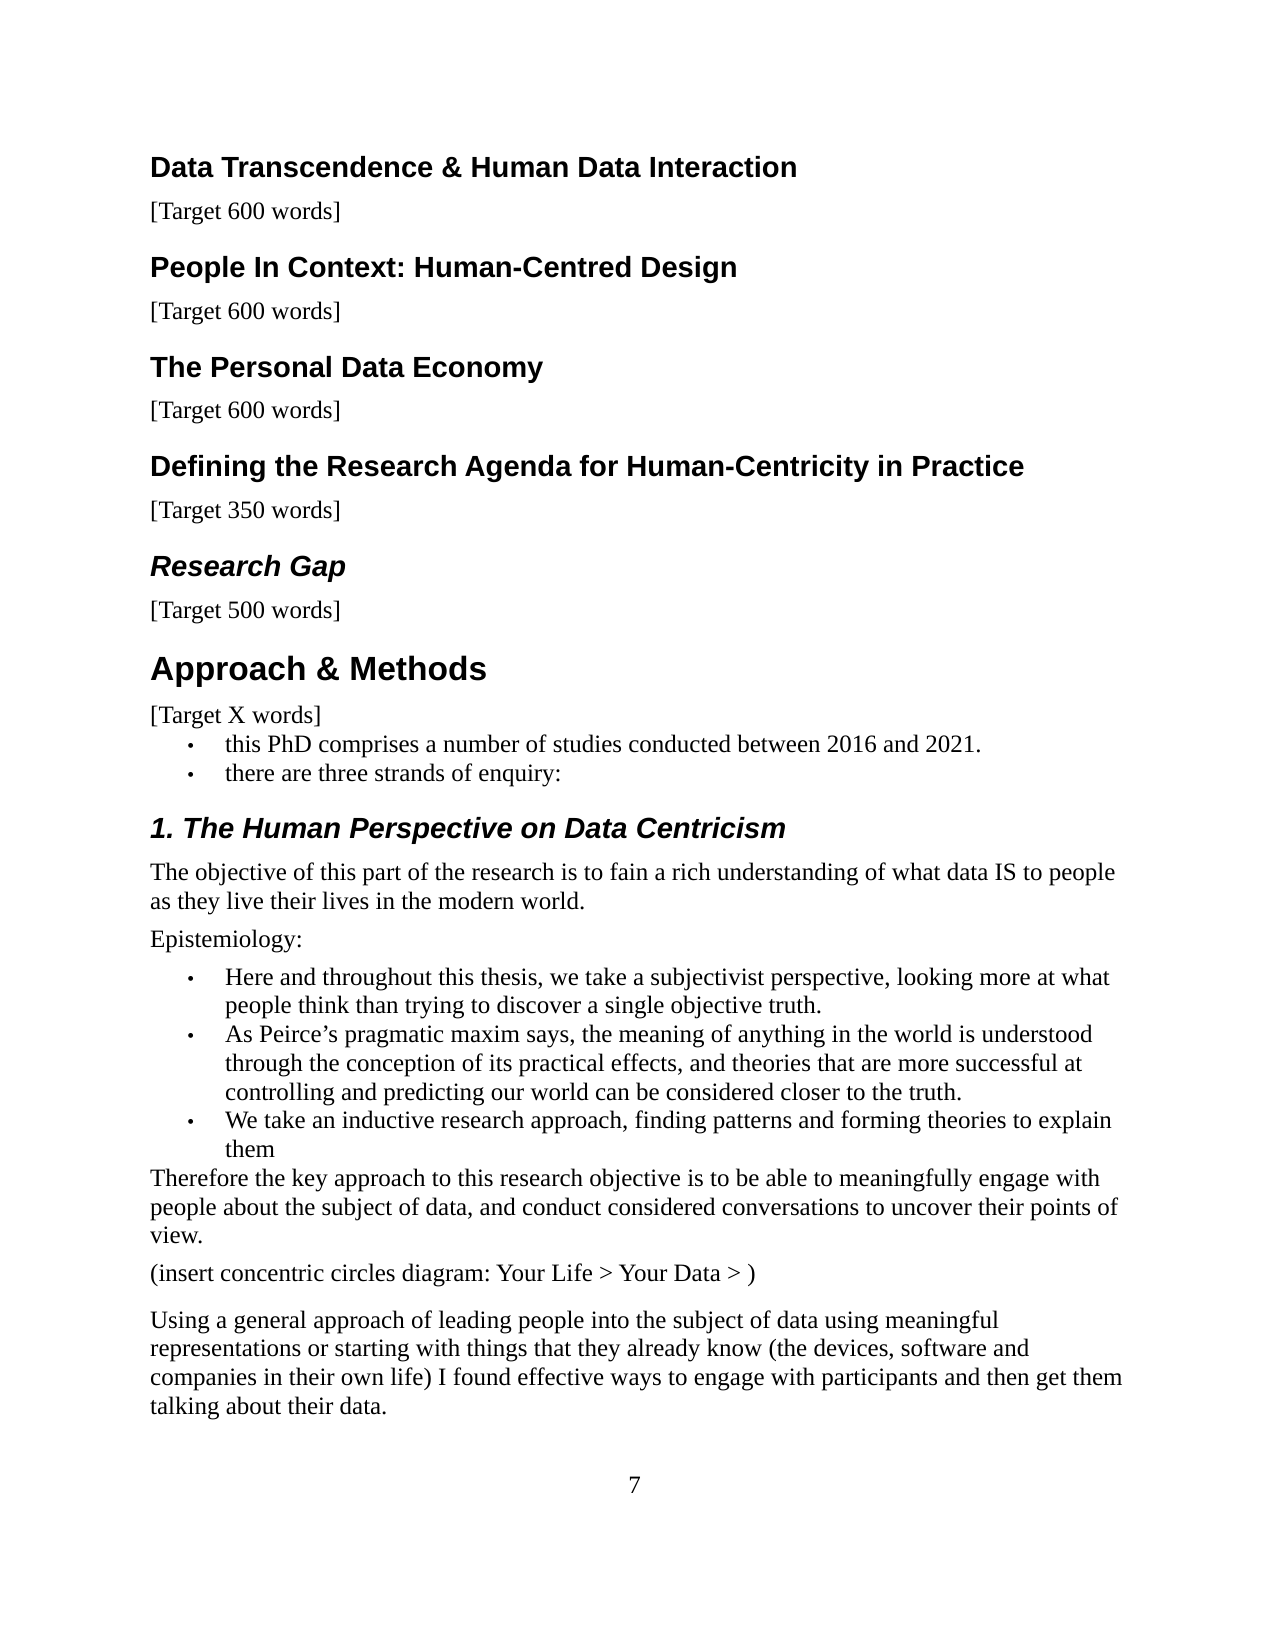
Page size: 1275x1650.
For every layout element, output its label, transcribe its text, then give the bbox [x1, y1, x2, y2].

text [Target 350 words] [150, 495, 1125, 524]
text [Target X words] [150, 700, 1125, 729]
subtitle 1. The Human Perspective on Data Centricism [150, 811, 1125, 845]
text Epistemiology: [150, 924, 1125, 953]
text [Target 600 words] [150, 296, 1125, 324]
list We take an inductive research approach, finding patterns and forming theories to explain them [187, 1105, 1125, 1163]
text The objective of this part of the research is to fain a rich understanding of what data IS to people as they live their lives in the modern world. [150, 857, 1125, 915]
text [Target 600 words] [150, 196, 1125, 225]
subtitle The Personal Data Economy [150, 349, 1125, 383]
list there are three strands of enquiry: [187, 758, 1125, 786]
text [Target 600 words] [150, 396, 1125, 424]
subtitle Research Gap [150, 549, 1125, 583]
subtitle People In Context: Human-Centred Design [150, 250, 1125, 283]
text (insert concentric circles diagram: Your Life > Your Data > ) [150, 1258, 1125, 1287]
text Therefore the key approach to this research objective is to be able to meaningfully engage with people about the subject of data, and conduct considered conversations to uncover their points of view. [150, 1163, 1125, 1249]
text [Target 500 words] [150, 595, 1125, 624]
subtitle Approach & Methods [150, 649, 1125, 688]
text Using a general approach of leading people into the subject of data using meaningful representations or starting with things that they already know (the devices, software and companies in their own life) I found effective ways to engage with participants and then get them talking about their data. [150, 1305, 1125, 1420]
list As Peirce’s pragmatic maxim says, the meaning of anything in the world is understood through the conception of its practical effects, and theories that are more successful at controlling and predicting our world can be considered closer to the truth. [187, 1019, 1125, 1105]
subtitle Data Transcendence & Human Data Interaction [150, 150, 1125, 183]
subtitle Defining the Research Agenda for Human-Centricity in Practice [150, 449, 1125, 483]
list Here and throughout this thesis, we take a subjectivist perspective, looking more at what people think than trying to discover a single objective truth. [187, 962, 1125, 1019]
list this PhD comprises a number of studies conducted between 2016 and 2021. [187, 729, 1125, 758]
